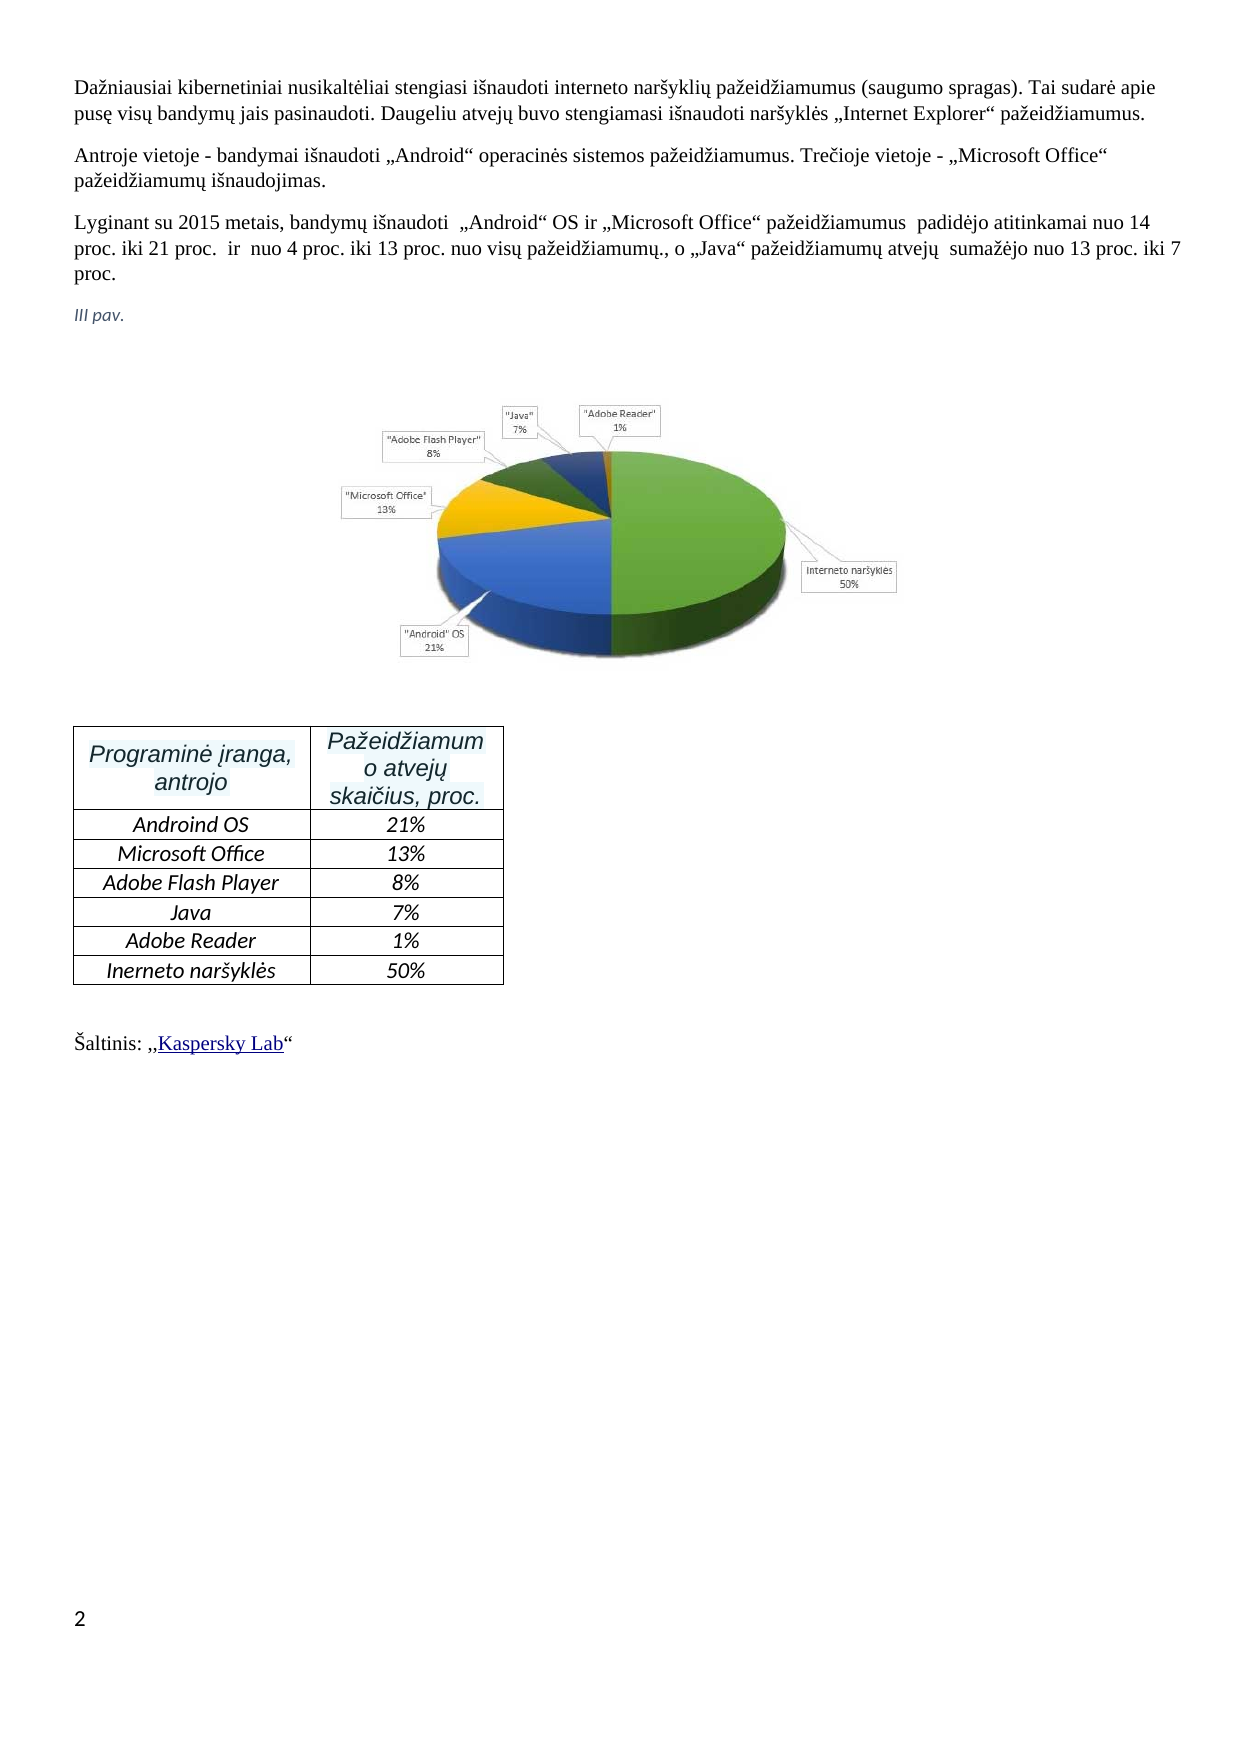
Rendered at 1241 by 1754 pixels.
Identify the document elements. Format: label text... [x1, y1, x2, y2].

text Antroje vietoje - bandymai išnaudoti „Android“ operacinės sistemos pažeidžiamumus. Trečioje vietoje - „Microsoft Office“ pažeidžiamumų išnaudojimas. [74, 142, 1181, 192]
table_cell Adobe Reader [74, 927, 310, 955]
text Lyginant su 2015 metais, bandymų išnaudoti „Android“ OS ir „Microsoft Office“ pažeidžiamumus padidėjo atitinkamai nuo 14 proc. iki 21 proc. ir nuo 4 proc. iki 13 proc. nuo visų pažeidžiamumų., o „Java“ pažeidžiamumų atvejų sumažėjo nuo 13 proc. iki 7 proc. [74, 210, 1181, 285]
table_cell Adobe Flash Player [74, 869, 310, 897]
table_cell 13% [311, 840, 503, 867]
table_cell Java [74, 898, 310, 926]
table_cell 50% [311, 956, 503, 984]
table_header Programinė įranga, antrojo [74, 727, 310, 809]
table_cell Androind OS [74, 810, 310, 838]
table_cell 7% [311, 898, 503, 926]
table_cell 21% [311, 810, 503, 838]
table_header Pažeidžiamumo atvejų skaičius, proc. [311, 727, 503, 809]
table_cell 1% [311, 927, 503, 955]
text Dažniausiai kibernetiniai nusikaltėliai stengiasi išnaudoti interneto naršyklių pažeidžiamumus (saugumo spragas). Tai sudarė apie pusę visų bandymų jais pasinaudoti. Daugeliu atvejų buvo stengiamasi išnaudoti naršyklės „Internet Explorer“ pažeidžiamumus. [74, 75, 1181, 124]
table_cell Inerneto naršyklės [74, 956, 310, 984]
text III pav. [74, 303, 1181, 326]
table_cell 8% [311, 869, 503, 897]
text Šaltinis: ,,Kaspersky Lab“ [74, 1031, 1181, 1055]
table_cell Microsoft Office [74, 840, 310, 867]
